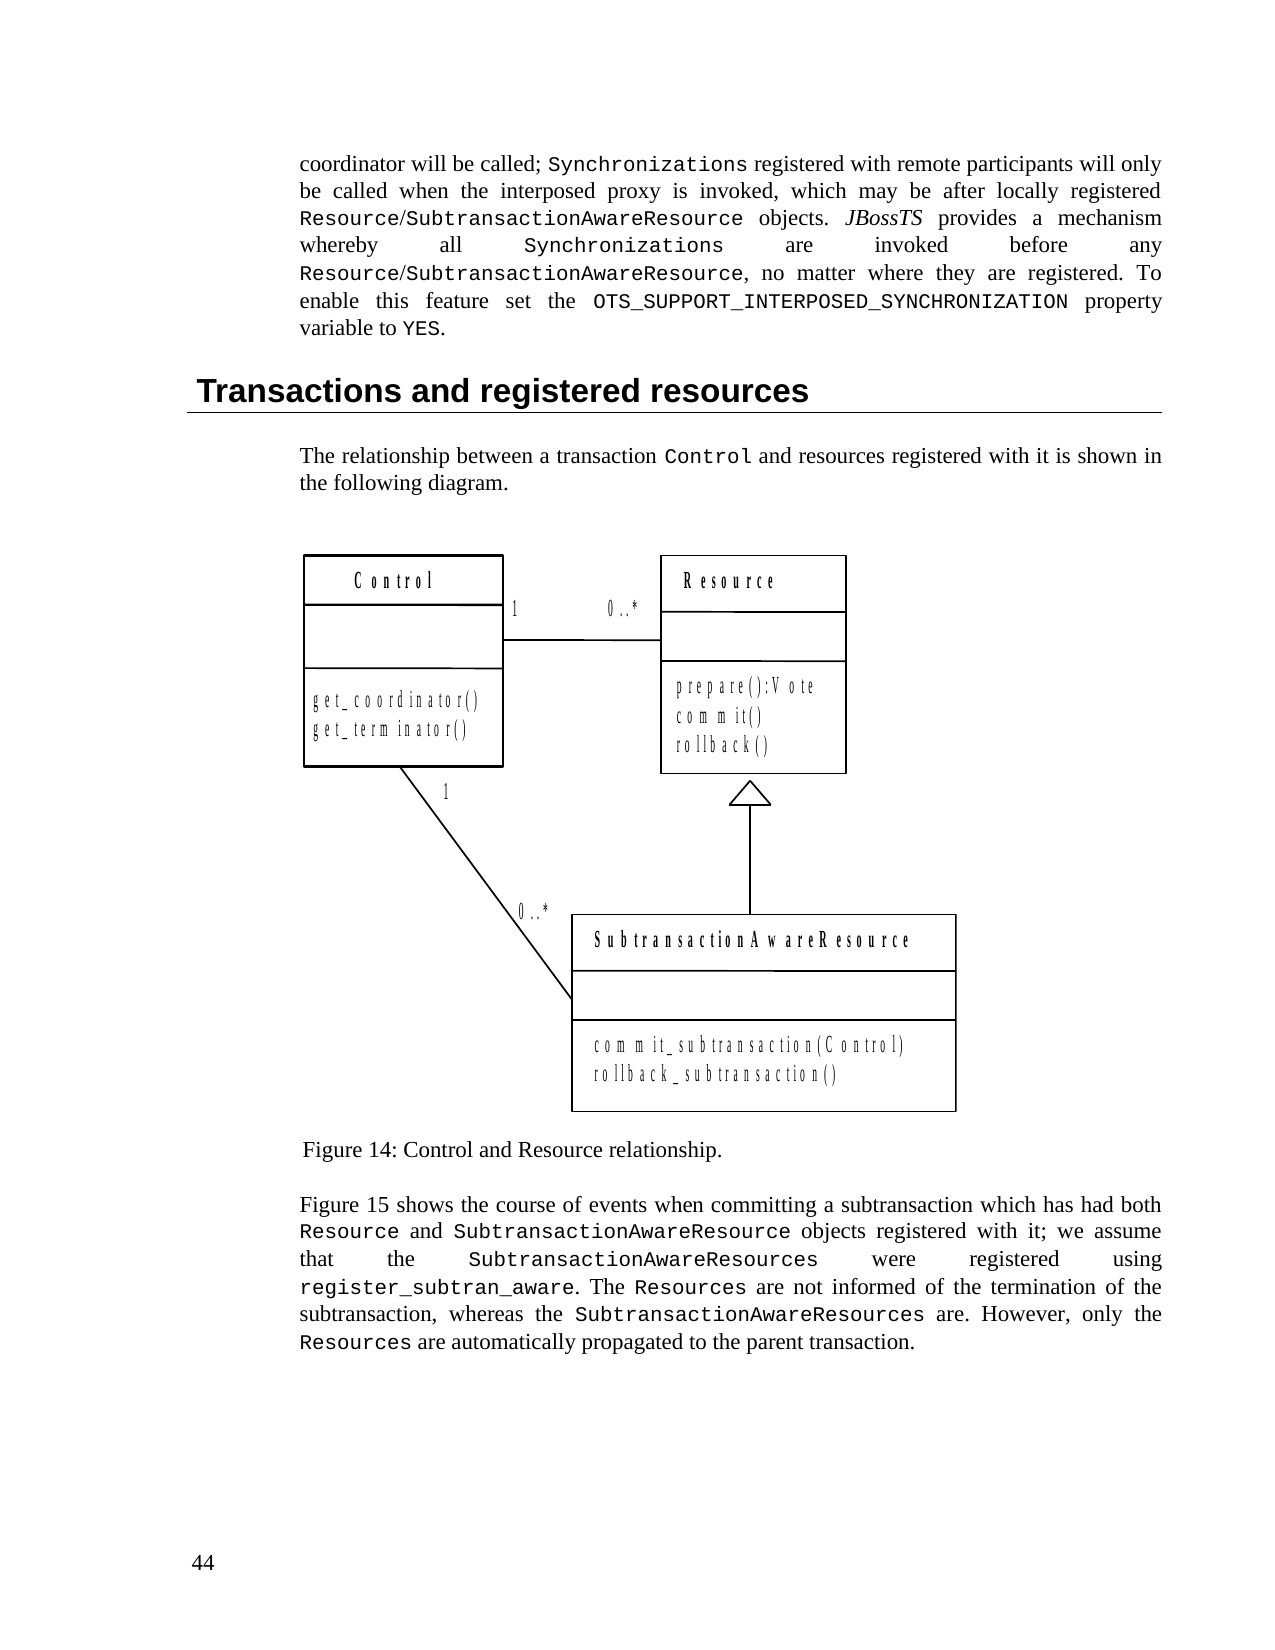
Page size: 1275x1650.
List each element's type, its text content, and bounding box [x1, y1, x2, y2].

text Figure 15 shows the course of events when committing a subtransaction which has had both Resource and SubtransactionAwareResource objects registered with it; we assume that the SubtransactionAwareResources were registered using register_subtran_aware. The Resources are not informed of the termination of the subtransaction, whereas the SubtransactionAwareResources are. However, only the Resources are automatically propagated to the parent transaction. [299, 1191, 1162, 1356]
text coordinator will be called; Synchronizations registered with remote participants will only be called when the interposed proxy is invoked, which may be after locally registered Resource/SubtransactionAwareResource objects. JBossTS provides a mechanism whereby all Synchronizations are invoked before any Resource/SubtransactionAwareResource, no matter where they are registered. To enable this feature set the OTS_SUPPORT_INTERPOSED_SYNCHRONIZATION property variable to YES. [299, 150, 1162, 342]
text Figure 14: Control and Resource relationship. [302, 1136, 1162, 1162]
subtitle Transactions and registered resources [187, 371, 1162, 412]
text The relationship between a transaction Control and resources registered with it is shown in the following diagram. [299, 442, 1162, 496]
